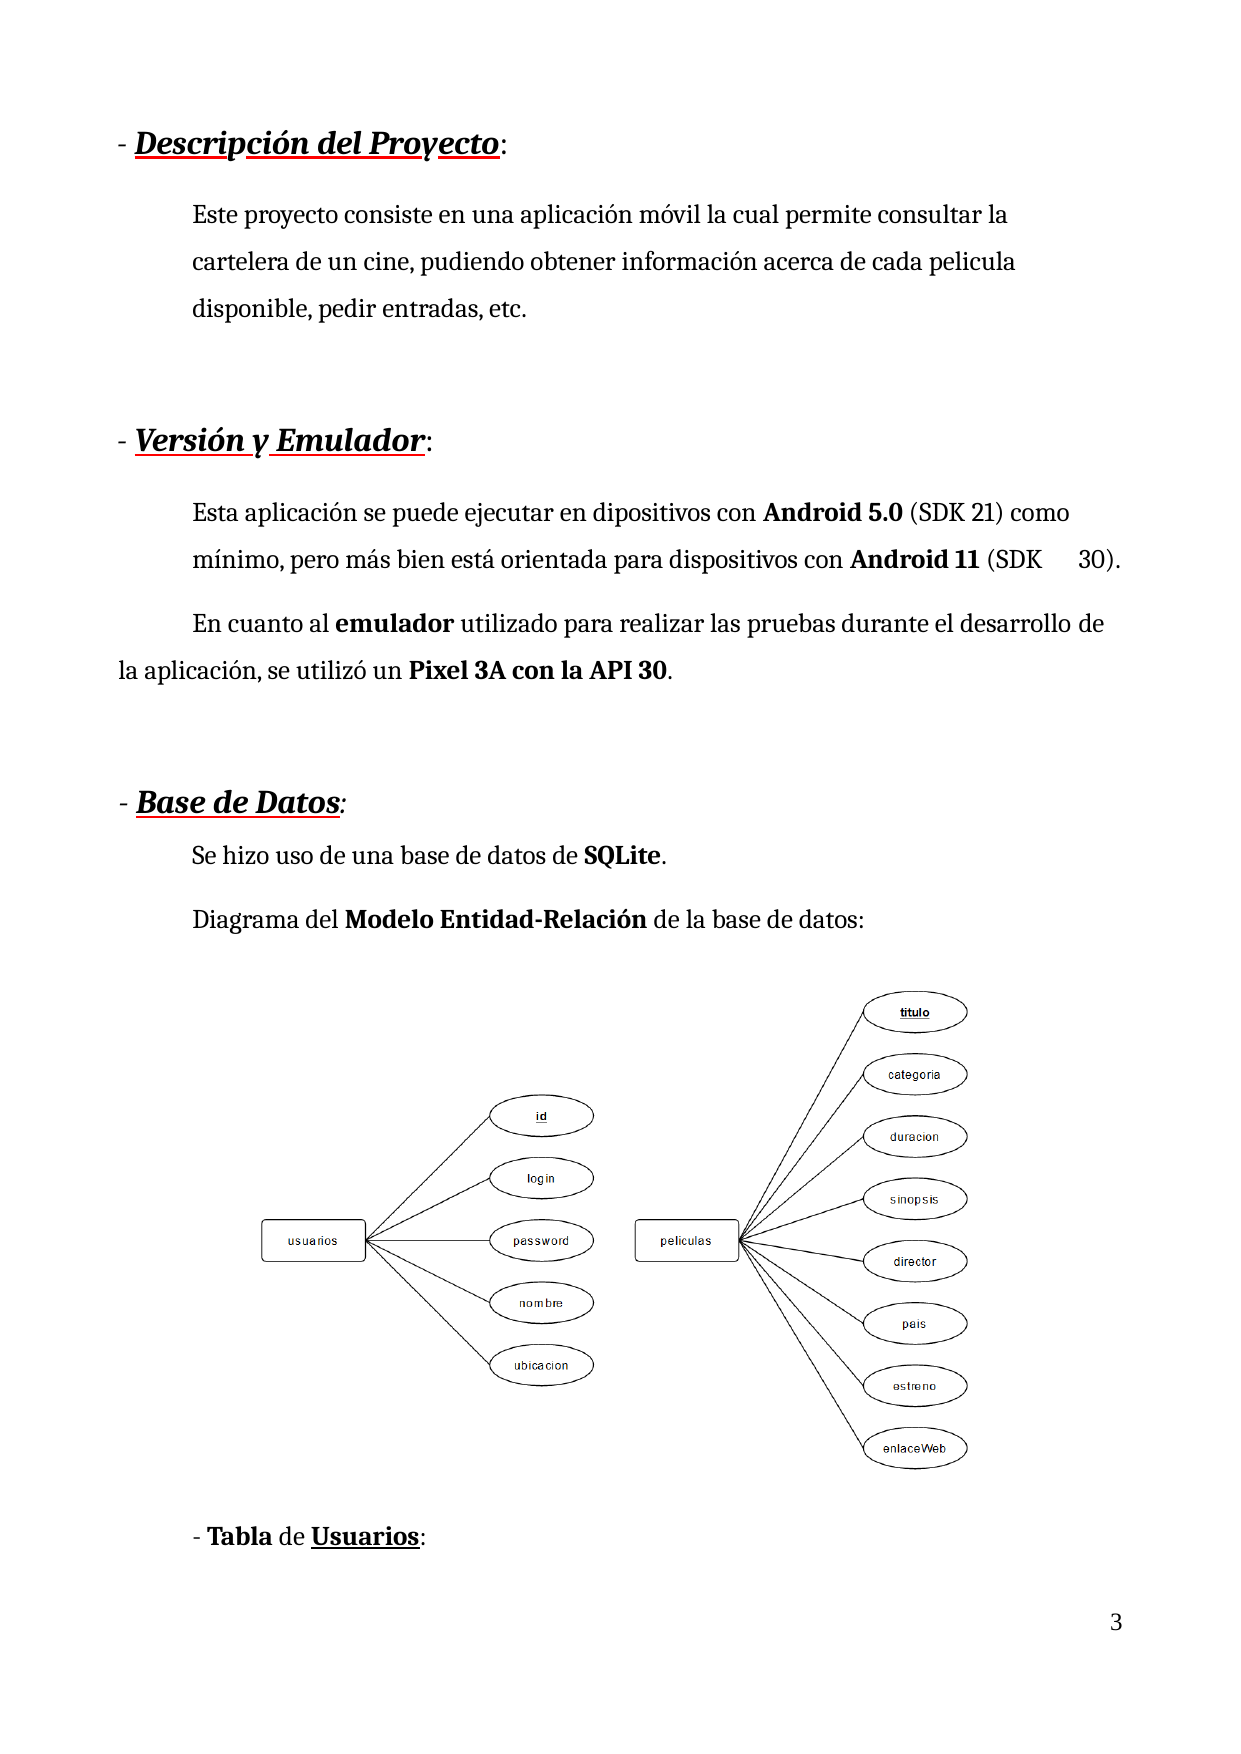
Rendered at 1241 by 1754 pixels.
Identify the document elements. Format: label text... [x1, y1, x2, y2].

text En cuanto al emulador utilizado para realizar las pruebas durante el desarrollo de la aplicación, se utilizó un Pixel 3A con la API 30. [117, 608, 1122, 686]
text Este proyecto consiste en una aplicación móvil la cual permite consultar la cartelera de un cine, pudiendo obtener información acerca de cada pelicula disponible, pedir entradas, etc. [117, 199, 1122, 324]
picture [216, 966, 1010, 1493]
subtitle - Descripción del Proyecto: [117, 124, 1122, 162]
text Esta aplicación se puede ejecutar en dipositivos con Android 5.0 (SDK 21) como mínimo, pero más bien está orientada para dispositivos con Android 11 (SDK 30). [117, 497, 1122, 575]
text - Tabla de Usuarios: [117, 1521, 1122, 1552]
text Se hizo uso de una base de datos de SQLite. [117, 840, 1122, 871]
subtitle - Base de Datos: [118, 784, 1122, 822]
text Diagrama del Modelo Entidad-Relación de la base de datos: [117, 904, 1122, 936]
subtitle - Versión y Emulador: [117, 422, 1122, 460]
